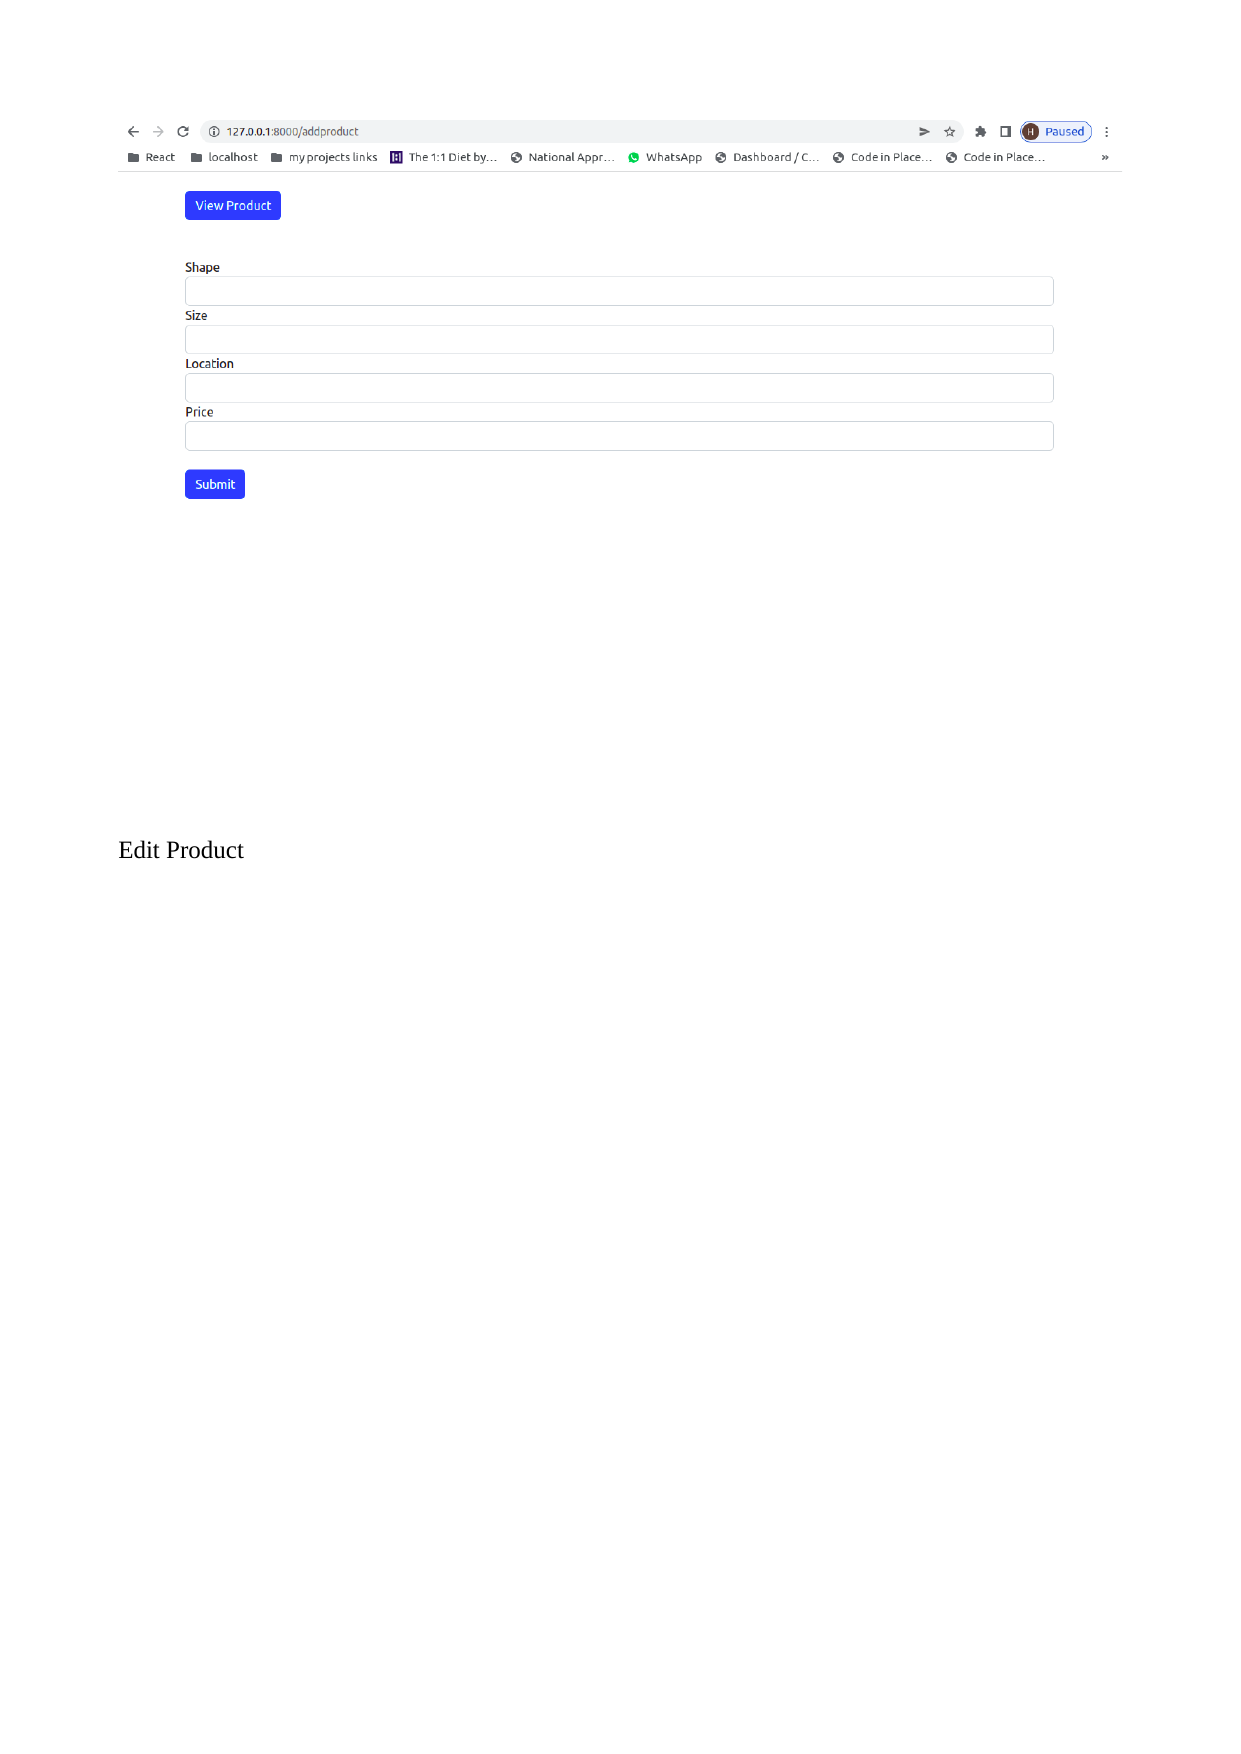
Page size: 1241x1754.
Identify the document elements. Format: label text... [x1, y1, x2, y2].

text Edit Product [118, 834, 1122, 864]
picture [118, 118, 1123, 628]
